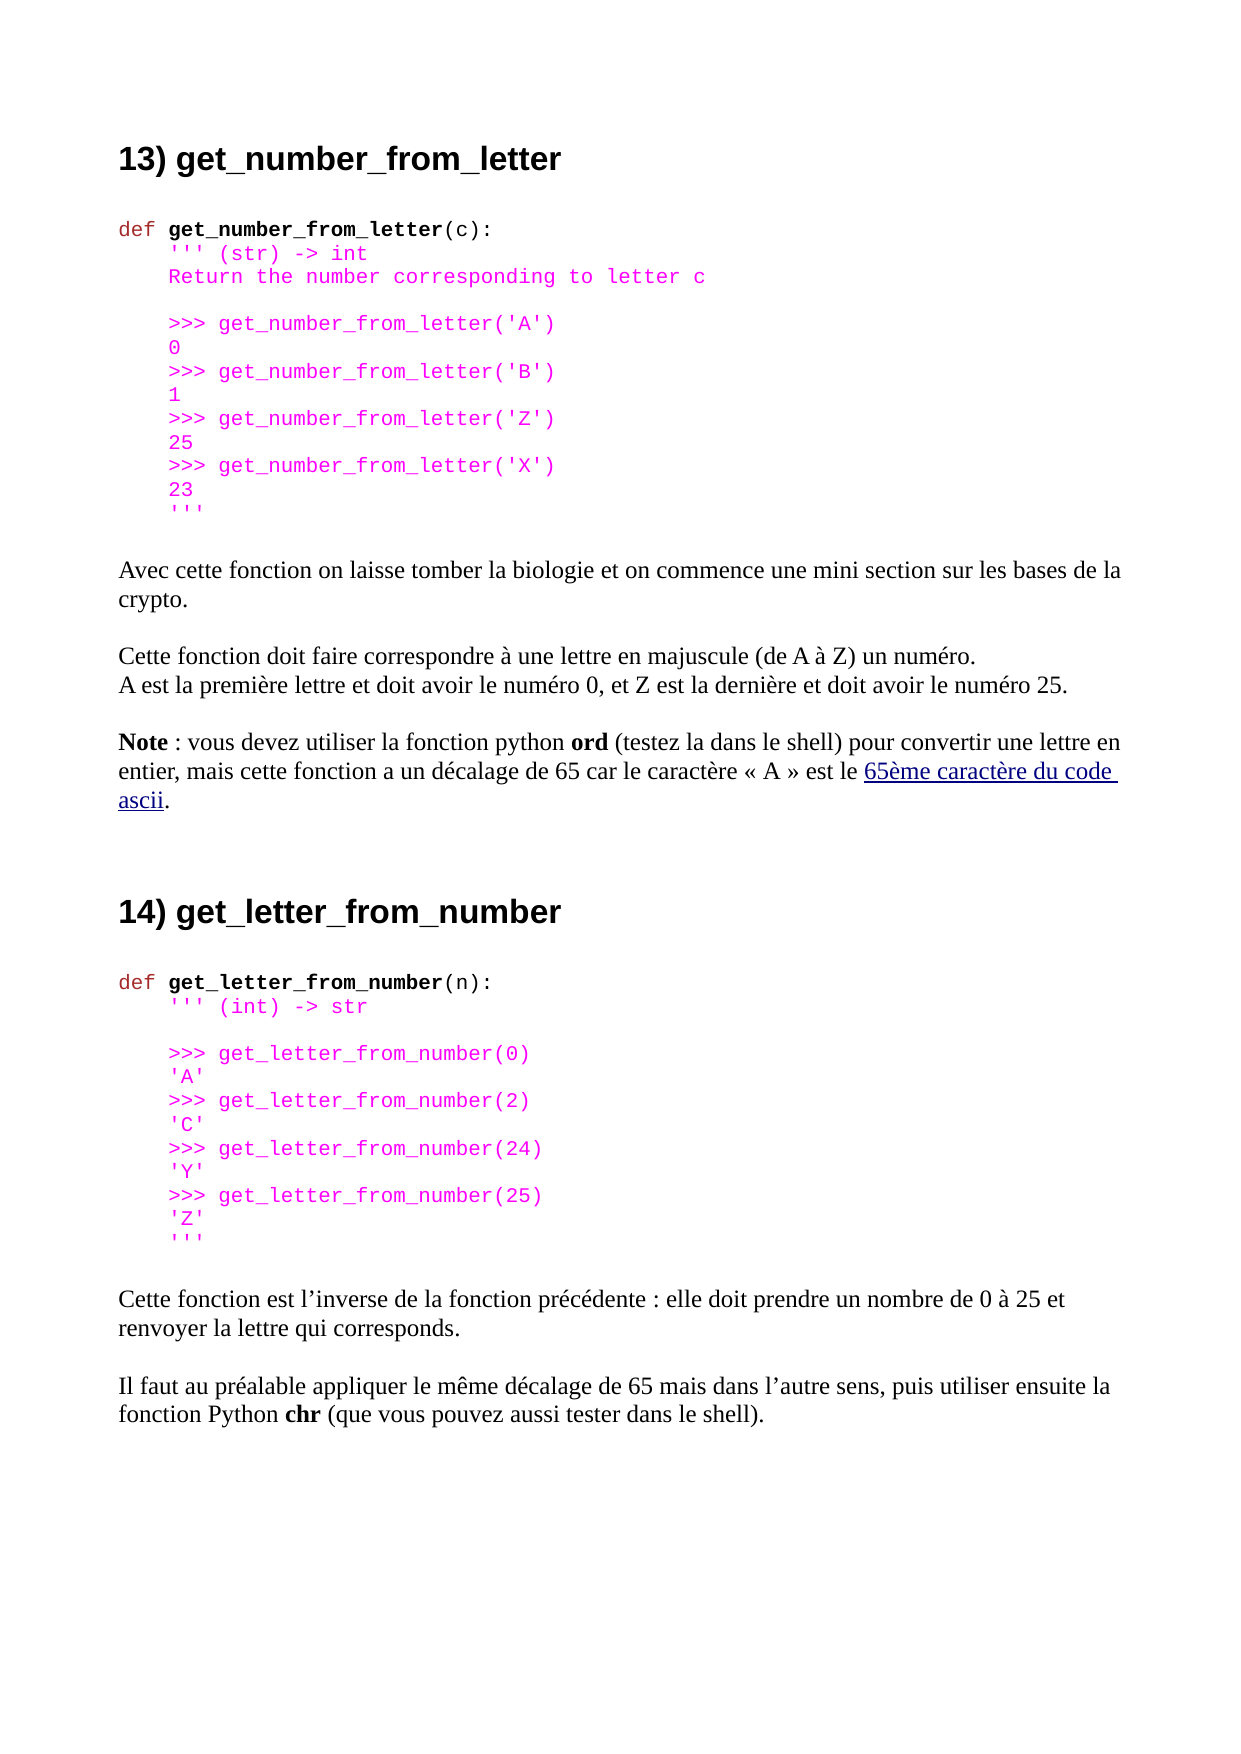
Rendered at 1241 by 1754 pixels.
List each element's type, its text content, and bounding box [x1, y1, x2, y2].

text 'A' [118, 1067, 1122, 1090]
text >>> get_number_from_letter('X') [118, 455, 1122, 479]
text 25 [118, 432, 1122, 455]
text 'Z' [118, 1208, 1122, 1232]
text ''' (int) -> str [118, 996, 1122, 1019]
text 'Y' [118, 1161, 1122, 1185]
subtitle 14) get_letter_from_number [118, 892, 1122, 931]
text >>> get_number_from_letter('B') [118, 361, 1122, 384]
text Note : vous devez utiliser la fonction python ord (testez la dans le shell) pour convertir une lettre en entier, mais cette fonction a un décalage de 65 car le caractère « A » est le 65ème caractère du code ascii. [118, 727, 1122, 814]
text Return the number corresponding to letter c [118, 266, 1122, 290]
text Il faut au préalable appliquer le même décalage de 65 mais dans l’autre sens, puis utiliser ensuite la fonction Python chr (que vous pouvez aussi tester dans le shell). [118, 1371, 1122, 1428]
text A est la première lettre et doit avoir le numéro 0, et Z est la dernière et doit avoir le numéro 25. [118, 670, 1122, 699]
text def get_number_from_letter(c): [118, 219, 1122, 242]
text Cette fonction doit faire correspondre à une lettre en majuscule (de A à Z) un numéro. [118, 641, 1122, 670]
text ''' (str) -> int [118, 242, 1122, 266]
text >>> get_number_from_letter('A') [118, 313, 1122, 337]
text >>> get_letter_from_number(2) [118, 1090, 1122, 1114]
text 23 [118, 479, 1122, 503]
text >>> get_letter_from_number(25) [118, 1185, 1122, 1208]
text Cette fonction est l’inverse de la fonction précédente : elle doit prendre un nombre de 0 à 25 et renvoyer la lettre qui corresponds. [118, 1284, 1122, 1342]
text >>> get_number_from_letter('Z') [118, 408, 1122, 432]
text ''' [118, 503, 1122, 526]
text Avec cette fonction on laisse tomber la biologie et on commence une mini section sur les bases de la crypto. [118, 555, 1122, 612]
text def get_letter_from_number(n): [118, 972, 1122, 996]
text 'C' [118, 1114, 1122, 1137]
subtitle 13) get_number_from_letter [118, 139, 1122, 178]
text >>> get_letter_from_number(0) [118, 1043, 1122, 1067]
text >>> get_letter_from_number(24) [118, 1137, 1122, 1161]
text ''' [118, 1232, 1122, 1256]
text 0 [118, 337, 1122, 361]
text 1 [118, 384, 1122, 408]
